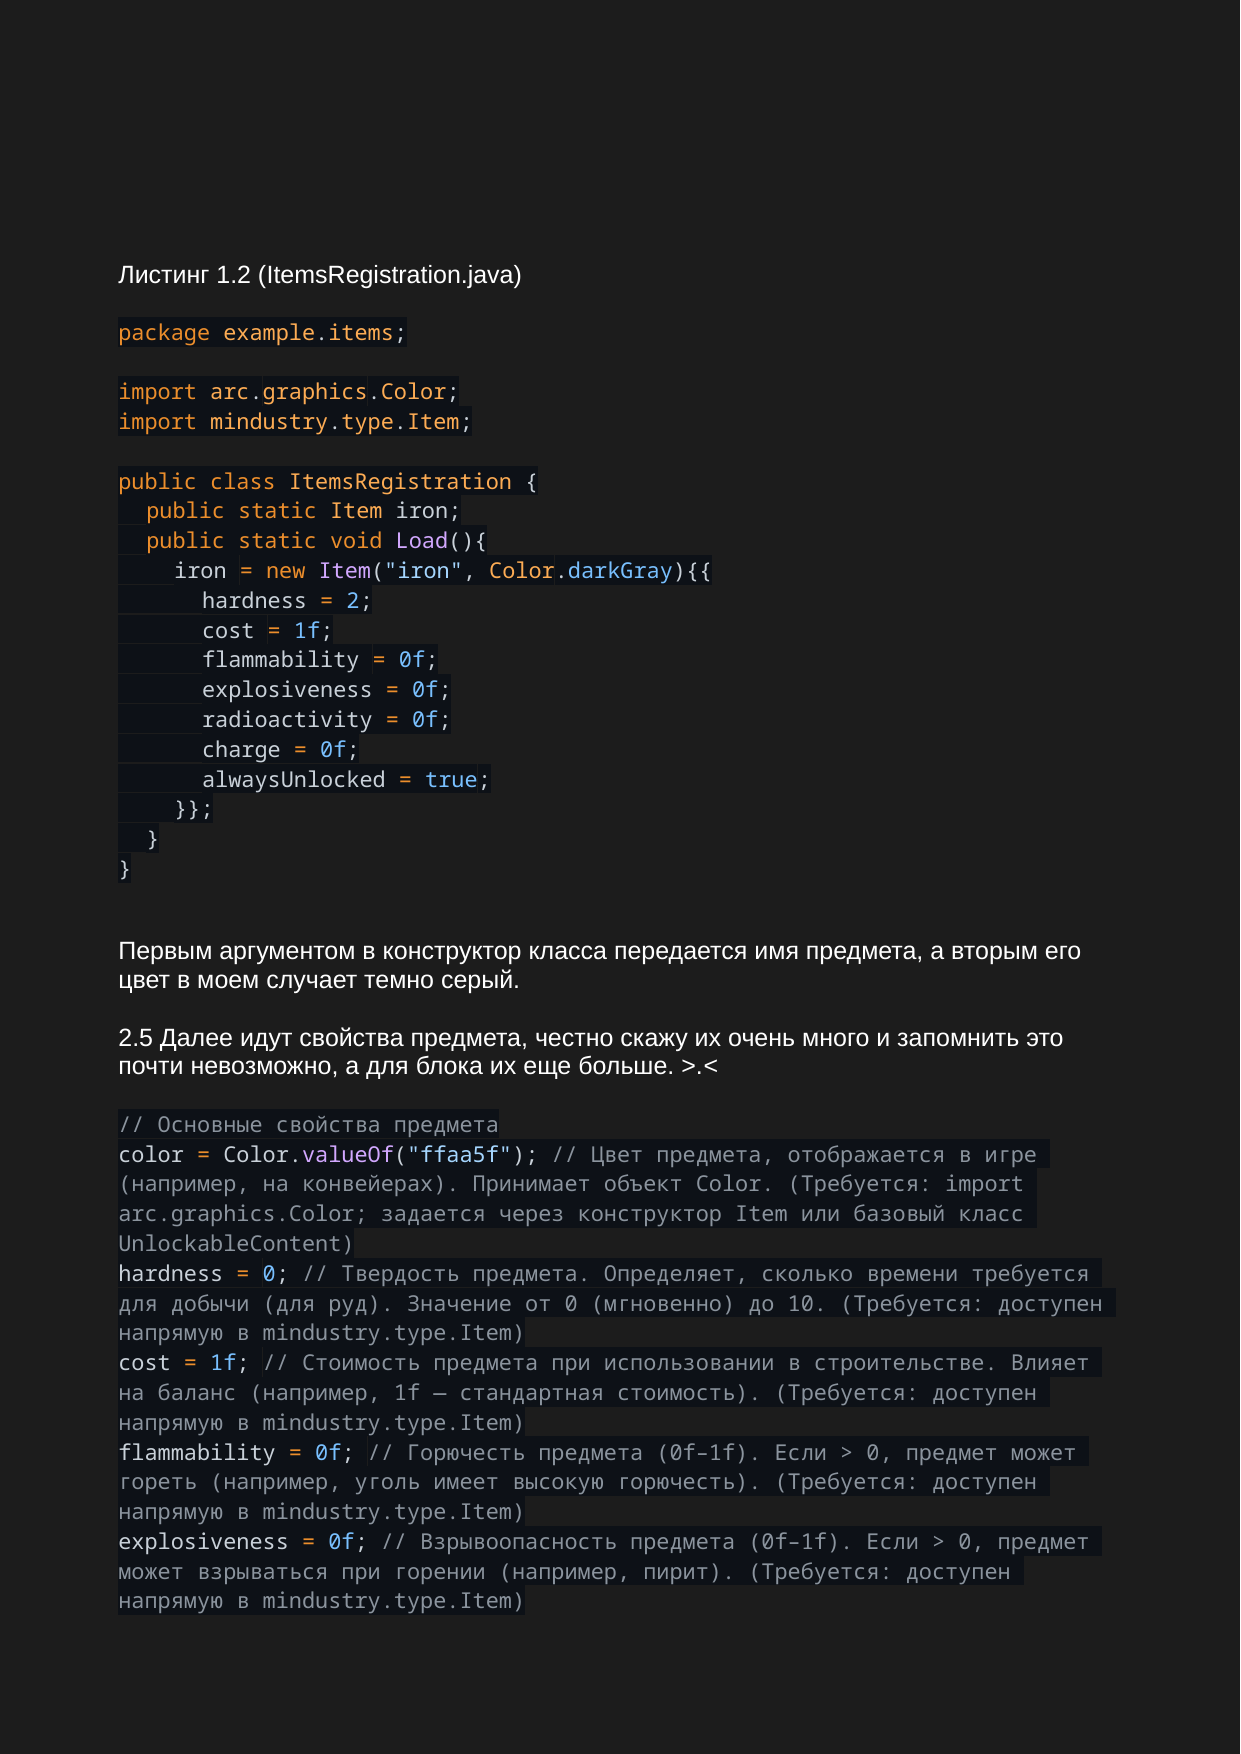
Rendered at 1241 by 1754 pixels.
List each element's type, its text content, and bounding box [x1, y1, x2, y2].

text package example.items; [118, 317, 1122, 347]
text public class ItemsRegistration { [118, 466, 1122, 495]
text public static void Load(){ [118, 525, 1122, 555]
text public static Item iron; [118, 495, 1122, 525]
text import mindustry.type.Item; [118, 406, 1122, 436]
text Первым аргументом в конструктор класса передается имя предмета, а вторым его цвет в моем случает темно серый. [118, 936, 1122, 994]
text flammability = 0f; [118, 644, 1122, 674]
text color = Color.valueOf("ffaa5f"); // Цвет предмета, отображается в игре (например, на конвейерах). Принимает объект Color. (Требуется: import arc.graphics.Color; задается через конструктор Item или базовый класс UnlockableContent) [118, 1138, 1122, 1258]
text charge = 0f; [118, 734, 1122, 763]
text }}; [118, 793, 1122, 823]
text cost = 1f; [118, 614, 1122, 644]
text radioactivity = 0f; [118, 704, 1122, 734]
text iron = new Item("iron", Color.darkGray){{ [118, 555, 1122, 585]
text alwaysUnlocked = true; [118, 763, 1122, 793]
text explosiveness = 0f; // Взрывоопасность предмета (0f–1f). Если > 0, предмет может взрываться при горении (например, пирит). (Требуется: доступен напрямую в mindustry.type.Item) [118, 1526, 1122, 1615]
text cost = 1f; // Стоимость предмета при использовании в строительстве. Влияет на баланс (например, 1f — стандартная стоимость). (Требуется: доступен напрямую в mindustry.type.Item) [118, 1347, 1122, 1436]
text hardness = 0; // Твердость предмета. Определяет, сколько времени требуется для добычи (для руд). Значение от 0 (мгновенно) до 10. (Требуется: доступен напрямую в mindustry.type.Item) [118, 1258, 1122, 1347]
text // Основные свойства предмета [118, 1109, 1122, 1138]
text Листинг 1.2 (ItemsRegistration.java) [118, 260, 1122, 288]
text 2.5 Далее идут свойства предмета, честно скажу их очень много и запомнить это почти невозможно, а для блока их еще больше. >.< [118, 1022, 1122, 1080]
text } [118, 823, 1122, 853]
text hardness = 2; [118, 585, 1122, 614]
text } [118, 853, 1122, 883]
text explosiveness = 0f; [118, 674, 1122, 704]
text import arc.graphics.Color; [118, 376, 1122, 406]
text flammability = 0f; // Горючесть предмета (0f–1f). Если > 0, предмет может гореть (например, уголь имеет высокую горючесть). (Требуется: доступен напрямую в mindustry.type.Item) [118, 1436, 1122, 1526]
